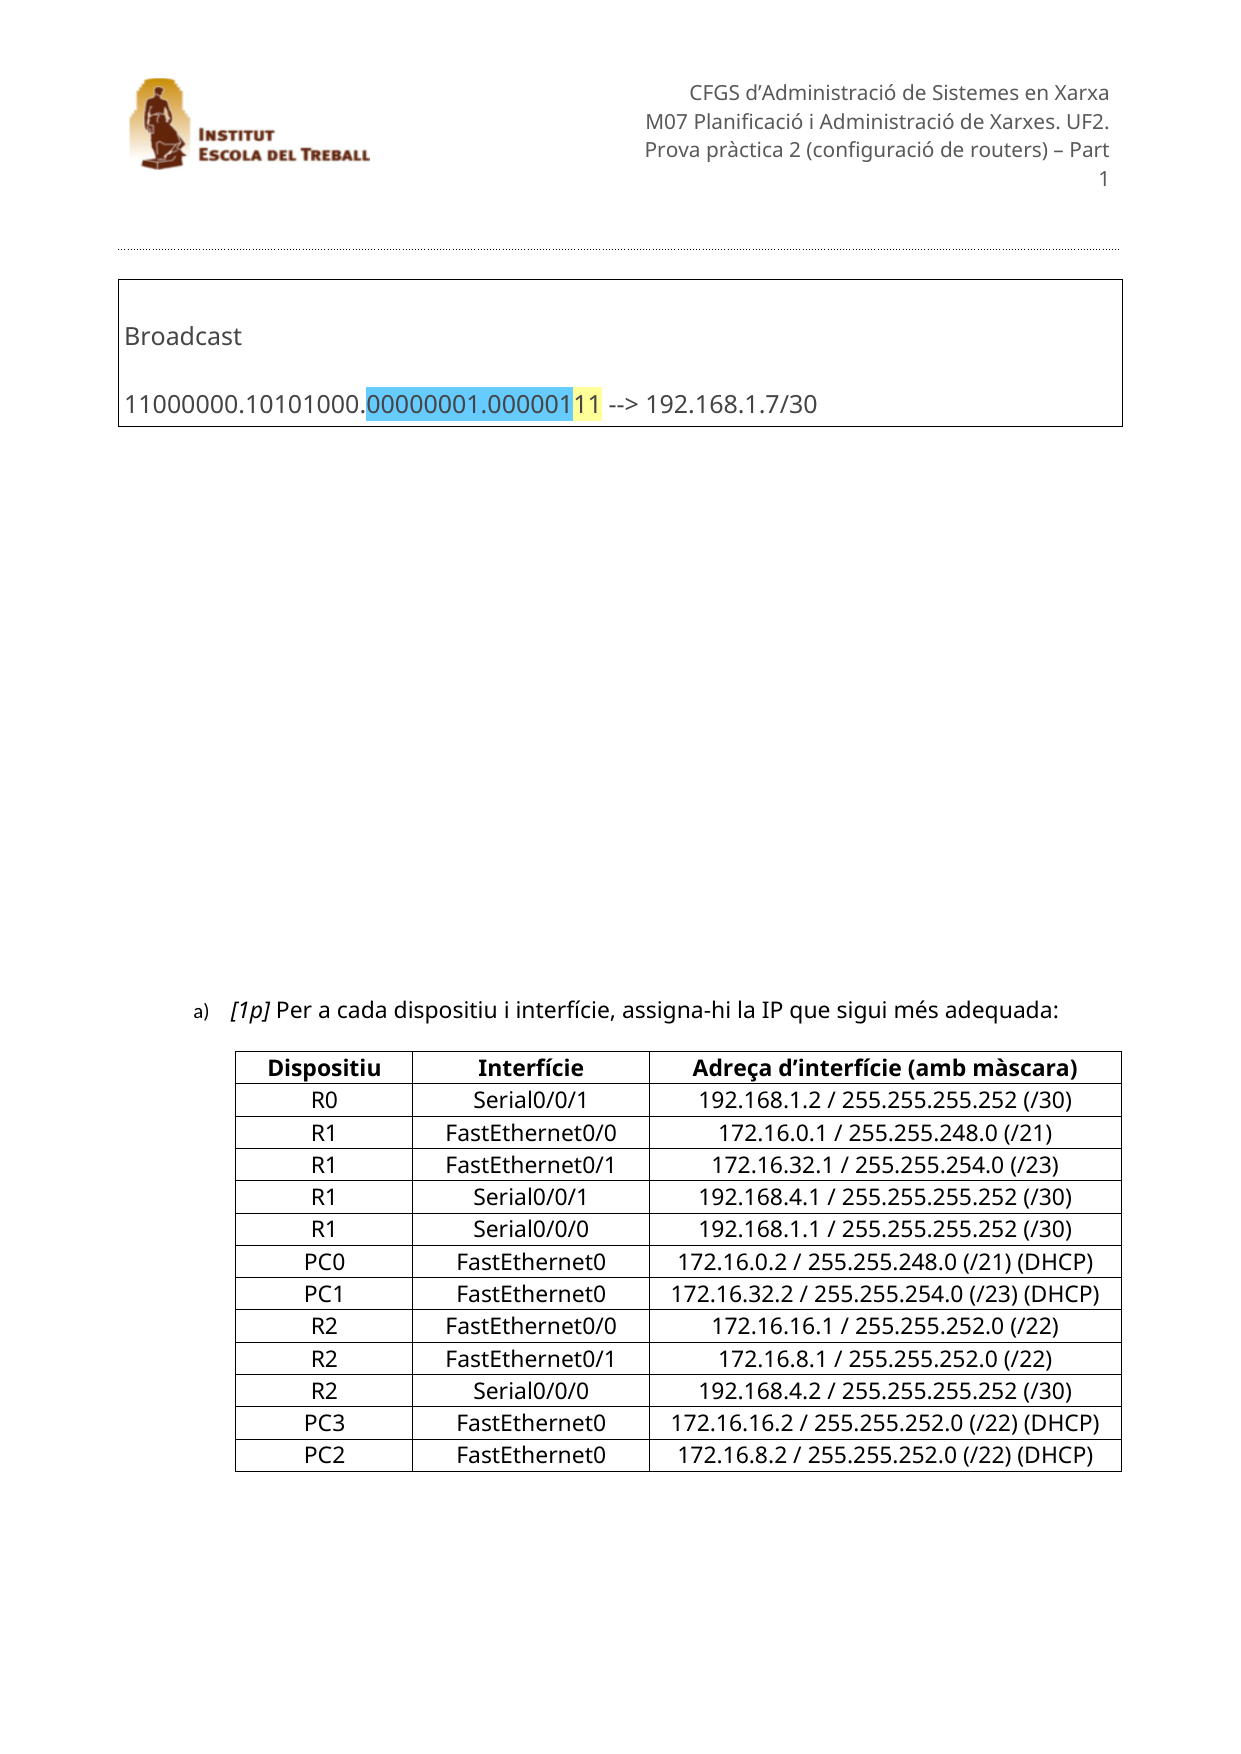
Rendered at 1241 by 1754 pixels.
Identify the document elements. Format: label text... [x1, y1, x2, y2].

table_cell 172.16.0.1 / 255.255.248.0 (/21) [650, 1117, 1121, 1148]
table_cell R1 [236, 1149, 412, 1180]
table_cell R0 [236, 1084, 412, 1116]
table_cell Serial0/0/0 [413, 1214, 649, 1245]
table_cell R1 [236, 1214, 412, 1245]
table_cell R1 [236, 1181, 412, 1212]
table_cell 172.16.32.2 / 255.255.254.0 (/23) (DHCP) [650, 1278, 1121, 1309]
table_cell PC2 [236, 1440, 412, 1471]
table_header Dispositiu [236, 1052, 412, 1083]
table_cell 192.168.4.1 / 255.255.255.252 (/30) [650, 1181, 1121, 1212]
table_cell 172.16.16.1 / 255.255.252.0 (/22) [650, 1310, 1121, 1342]
table_cell 192.168.1.2 / 255.255.255.252 (/30) [650, 1084, 1121, 1116]
table_header Adreça d’interfície (amb màscara) [650, 1052, 1121, 1083]
table_cell FastEthernet0 [413, 1246, 649, 1277]
table_cell FastEthernet0/0 [413, 1310, 649, 1342]
table_cell FastEthernet0/1 [413, 1149, 649, 1180]
picture [129, 78, 370, 170]
table_header Interfície [413, 1052, 649, 1083]
table_cell FastEthernet0 [413, 1440, 649, 1471]
table_cell 172.16.32.1 / 255.255.254.0 (/23) [650, 1149, 1121, 1180]
table_cell 172.16.8.1 / 255.255.252.0 (/22) [650, 1343, 1121, 1374]
table_cell R1 [236, 1117, 412, 1148]
table_cell FastEthernet0 [413, 1407, 649, 1438]
table_header Broadcast 11000000.10101000.00000001.00000111 --> 192.168.1.7/30 [119, 280, 1122, 426]
list [1p] Per a cada dispositiu i interfície, assigna-hi la IP que sigui més adequada: [193, 994, 1122, 1025]
table_cell FastEthernet0 [413, 1278, 649, 1309]
table_cell PC0 [236, 1246, 412, 1277]
table_cell 172.16.0.2 / 255.255.248.0 (/21) (DHCP) [650, 1246, 1121, 1277]
table_cell Serial0/0/1 [413, 1084, 649, 1116]
table_cell R2 [236, 1375, 412, 1406]
table_cell FastEthernet0/1 [413, 1343, 649, 1374]
table_cell R2 [236, 1343, 412, 1374]
table_cell 192.168.1.1 / 255.255.255.252 (/30) [650, 1214, 1121, 1245]
table_cell PC1 [236, 1278, 412, 1309]
table_cell 192.168.4.2 / 255.255.255.252 (/30) [650, 1375, 1121, 1406]
table_cell PC3 [236, 1407, 412, 1438]
table_cell Serial0/0/0 [413, 1375, 649, 1406]
table_cell Serial0/0/1 [413, 1181, 649, 1212]
table_cell 172.16.8.2 / 255.255.252.0 (/22) (DHCP) [650, 1440, 1121, 1471]
table_cell FastEthernet0/0 [413, 1117, 649, 1148]
table_cell 172.16.16.2 / 255.255.252.0 (/22) (DHCP) [650, 1407, 1121, 1438]
table_cell R2 [236, 1310, 412, 1342]
